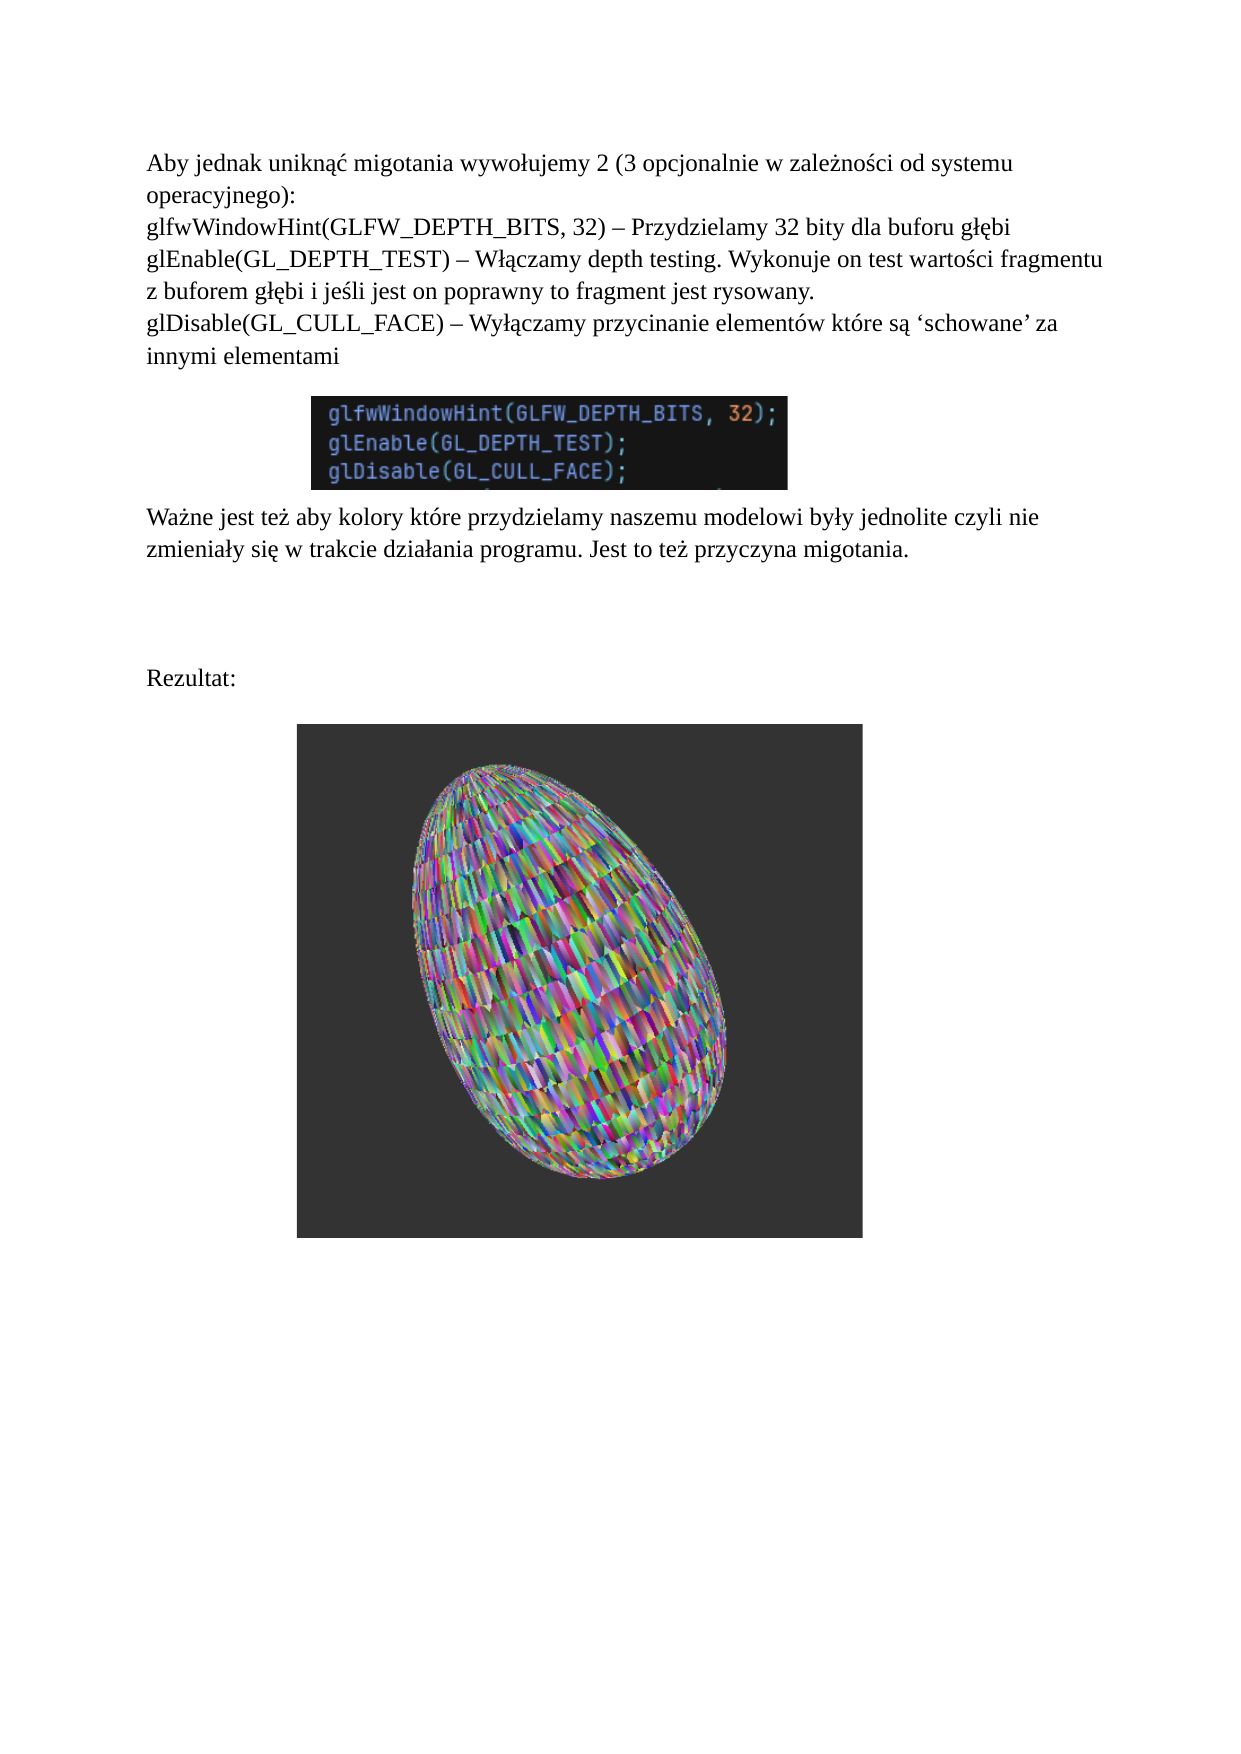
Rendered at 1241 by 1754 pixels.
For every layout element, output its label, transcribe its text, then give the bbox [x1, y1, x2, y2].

text glEnable(GL_DEPTH_TEST) – Włączamy depth testing. Wykonuje on test wartości fragmentu z buforem głębi i jeśli jest on poprawny to fragment jest rysowany. [146, 244, 1104, 305]
text Aby jednak uniknąć migotania wywołujemy 2 (3 opcjonalnie w zależności od systemu operacyjnego): [146, 148, 1104, 208]
picture [296, 724, 863, 1238]
picture [311, 396, 788, 490]
text glfwWindowHint(GLFW_DEPTH_BITS, 32) – Przydzielamy 32 bity dla buforu głębi [146, 212, 1104, 241]
text Ważne jest też aby kolory które przydzielamy naszemu modelowi były jednolite czyli nie zmieniały się w trakcie działania programu. Jest to też przyczyna migotania. [146, 502, 1104, 563]
text glDisable(GL_CULL_FACE) – Wyłączamy przycinanie elementów które są ‘schowane’ za innymi elementami [146, 308, 1104, 369]
text Rezultat: [146, 663, 1104, 691]
